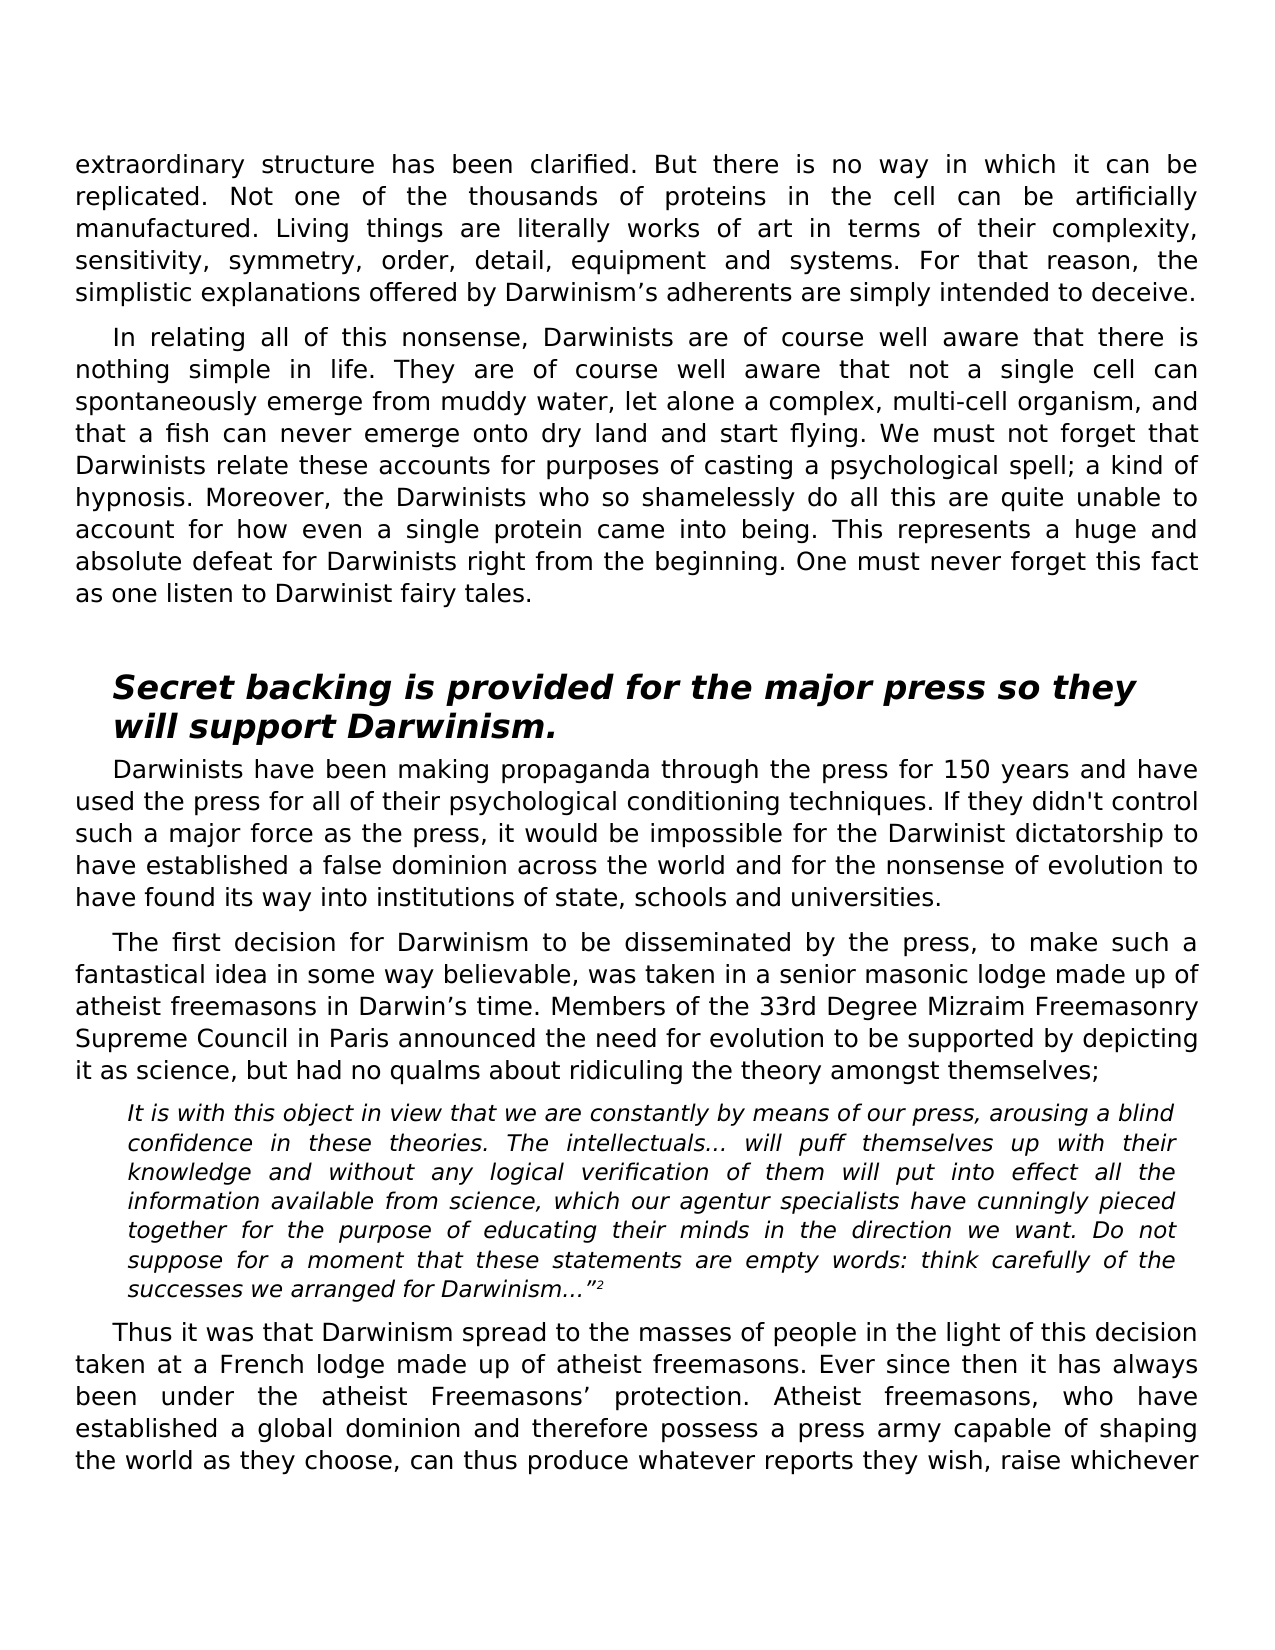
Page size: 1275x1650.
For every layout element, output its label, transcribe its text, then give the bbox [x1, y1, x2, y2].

text The first decision for Darwinism to be disseminated by the press, to make such a fantastical idea in some way believable, was taken in a senior masonic lodge made up of atheist freemasons in Darwin’s time. Members of the 33rd Degree Mizraim Freemasonry Supreme Council in Paris announced the need for evolution to be supported by depicting it as science, but had no qualms about ridiculing the theory amongst themselves; [75, 928, 1200, 1085]
subtitle Secret backing is provided for the major press so they will support Darwinism. [112, 669, 1200, 746]
text It is with this object in view that we are constantly by means of our press, arousing a blind confidence in these theories. The intellectuals... will puff themselves up with their knowledge and without any logical verification of them will put into effect all the information available from science, which our agentur specialists have cunningly pieced together for the purpose of educating their minds in the direction we want. Do not suppose for a moment that these statements are empty words: think carefully of the successes we arranged for Darwinism...”2 [127, 1101, 1177, 1303]
text In relating all of this nonsense, Darwinists are of course well aware that there is nothing simple in life. They are of course well aware that not a single cell can spontaneously emerge from muddy water, let alone a complex, multi-cell organism, and that a fish can never emerge onto dry land and start flying. We must not forget that Darwinists relate these accounts for purposes of casting a psychological spell; a kind of hypnosis. Moreover, the Darwinists who so shamelessly do all this are quite unable to account for how even a single protein came into being. This represents a huge and absolute defeat for Darwinists right from the beginning. One must never forget this fact as one listen to Darwinist fairy tales. [75, 323, 1200, 609]
text Darwinists have been making propaganda through the press for 150 years and have used the press for all of their psychological conditioning techniques. If they didn't control such a major force as the press, it would be impossible for the Darwinist dictatorship to have established a false dominion across the world and for the nonsense of evolution to have found its way into institutions of state, schools and universities. [75, 755, 1200, 912]
text Thus it was that Darwinism spread to the masses of people in the light of this decision taken at a French lodge made up of atheist freemasons. Ever since then it has always been under the atheist Freemasons’ protection. Atheist freemasons, who have established a global dominion and therefore possess a press army capable of shaping the world as they choose, can thus produce whatever reports they wish, raise whichever [75, 1318, 1200, 1476]
text extraordinary structure has been clarified. But there is no way in which it can be replicated. Not one of the thousands of proteins in the cell can be artificially manufactured. Living things are literally works of art in terms of their complexity, sensitivity, symmetry, order, detail, equipment and systems. For that reason, the simplistic explanations offered by Darwinism’s adherents are simply intended to deceive. [75, 150, 1200, 307]
